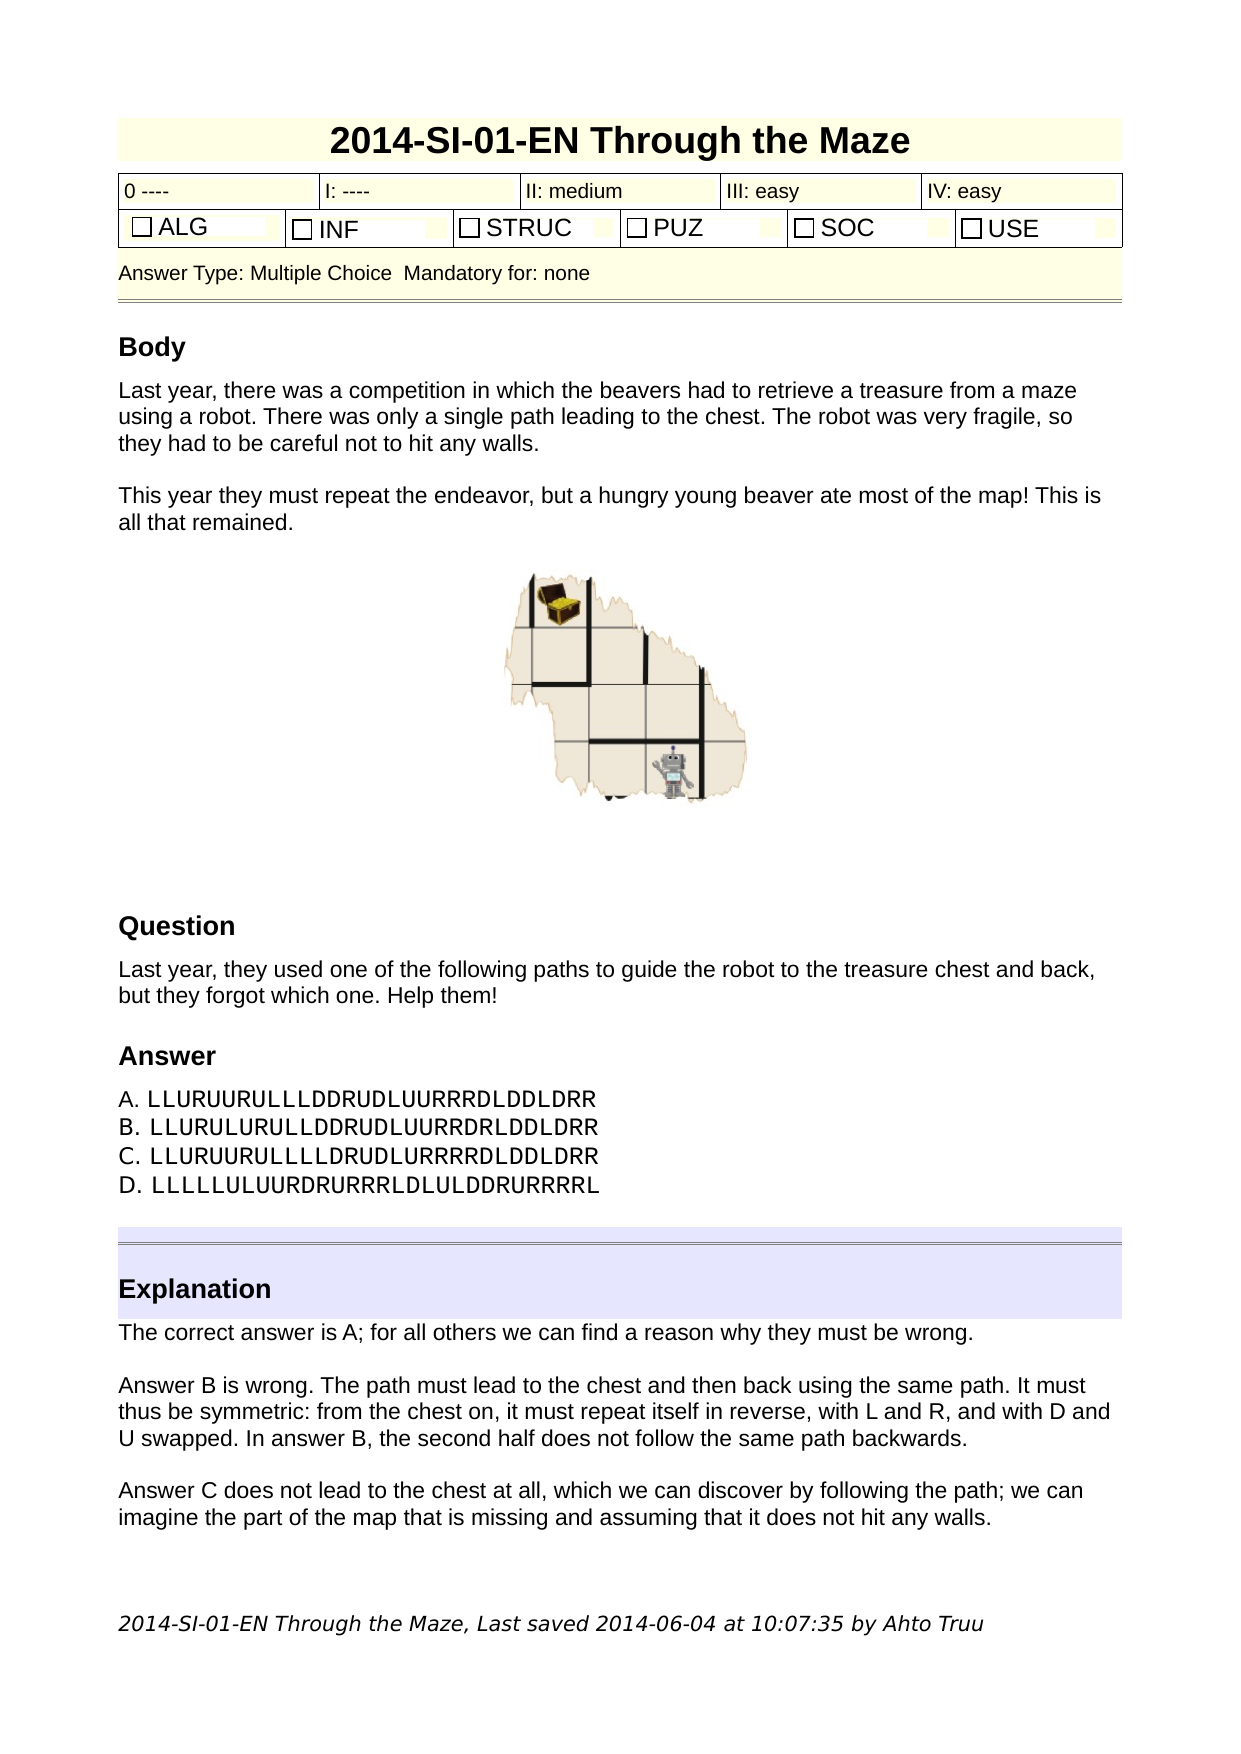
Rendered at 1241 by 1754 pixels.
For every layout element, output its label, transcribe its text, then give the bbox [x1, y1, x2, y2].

table_header I: ---- [320, 174, 520, 209]
text Answer C does not lead to the chest at all, which we can discover by following the path; we can imagine the part of the map that is missing and assuming that it does not hit any walls. [118, 1477, 1122, 1530]
text This year they must repeat the endeavor, but a hungry young beaver ate most of the map! This is all that remained. [118, 482, 1122, 535]
subtitle Explanation [118, 1273, 1122, 1305]
text Answer B is wrong. The path must lead to the chest and then back using the same path. It must thus be symmetric: from the chest on, it must repeat itself in reverse, with L and R, and with D and U swapped. In answer B, the second half does not follow the same path backwards. [118, 1372, 1122, 1451]
picture [487, 535, 753, 826]
text The correct answer is A; for all others we can find a reason why they must be wrong. [118, 1319, 1122, 1346]
table_header [788, 210, 955, 247]
subtitle Answer [118, 1040, 1122, 1071]
subtitle Body [118, 331, 1122, 363]
subtitle Question [118, 910, 1122, 942]
table_header [621, 210, 787, 247]
table_header [956, 210, 1122, 247]
table_header 0 ---- [119, 174, 319, 209]
text B. LLURULURULLDDRUDLUURRDRLDDLDRR [118, 1114, 1122, 1143]
text Answer Type: Multiple Choice Mandatory for: none [118, 261, 1122, 285]
text Last year, they used one of the following paths to guide the robot to the treasure chest and back, but they forgot which one. Help them! [118, 956, 1122, 1009]
title 2014-SI-01-EN Through the Maze [118, 118, 1122, 161]
text D. LLLLLULUURDRURRRLDLULDDRURRRRL [118, 1172, 1122, 1201]
table_header [119, 210, 285, 247]
table_header III: easy [721, 174, 921, 209]
table_header [454, 210, 620, 247]
table_header IV: easy [922, 174, 1122, 209]
text C. LLURUURULLLLDRUDLURRRRDLDDLDRR [118, 1143, 1122, 1172]
table_header [286, 210, 453, 247]
text A. LLURUURULLLDDRUDLUURRRDLDDLDRR [118, 1086, 1122, 1114]
text Last year, there was a competition in which the beavers had to retrieve a treasure from a maze using a robot. There was only a single path leading to the chest. The robot was very fragile, so they had to be careful not to hit any walls. [118, 377, 1122, 456]
table_header II: medium [521, 174, 720, 209]
